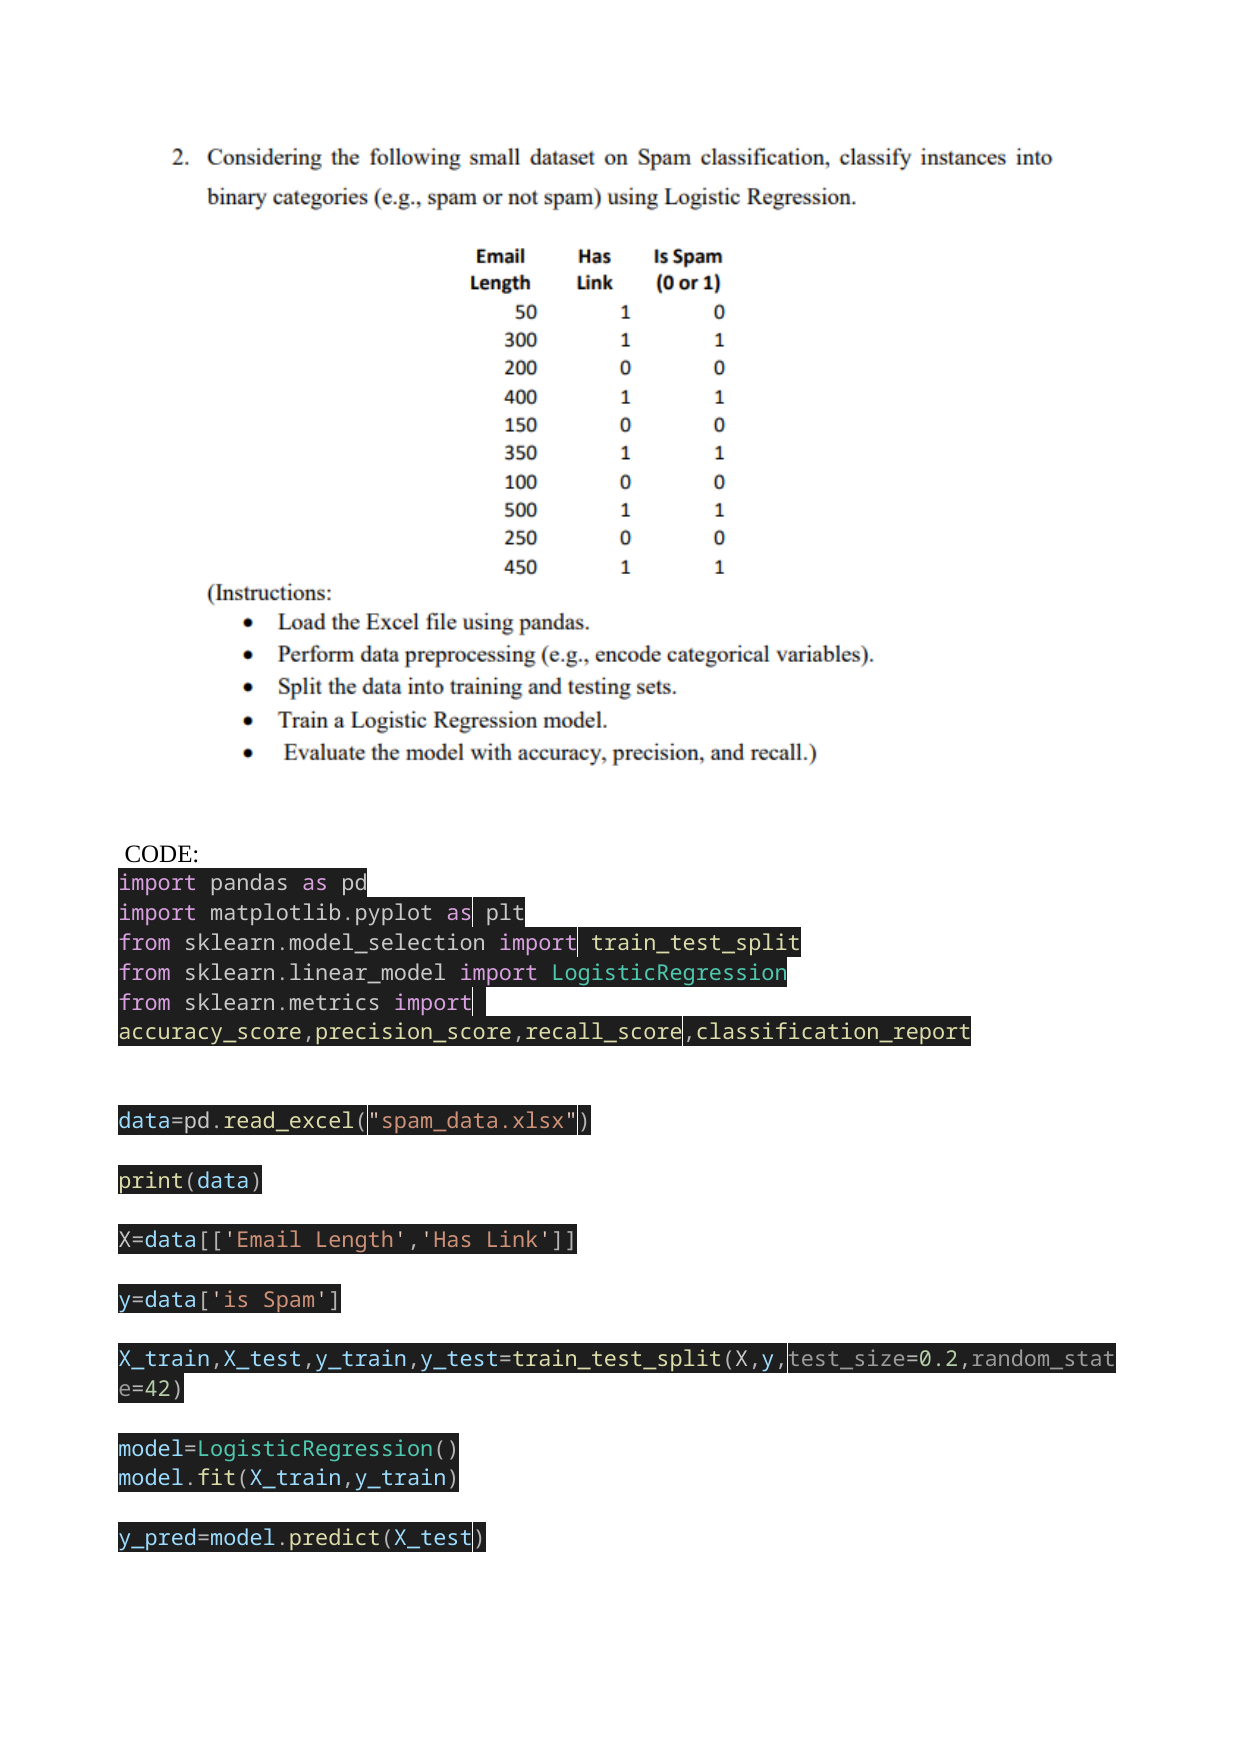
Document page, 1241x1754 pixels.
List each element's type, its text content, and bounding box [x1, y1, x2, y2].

text y=data['is Spam'] [118, 1284, 1122, 1313]
text X=data[['Email Length','Has Link']] [118, 1224, 1122, 1254]
text data=pd.read_excel("spam_data.xlsx") [118, 1105, 1122, 1135]
text model=LogisticRegression() [118, 1432, 1122, 1462]
text from sklearn.model_selection import train_test_split [118, 927, 1122, 957]
text model.fit(X_train,y_train) [118, 1462, 1122, 1492]
text from sklearn.metrics import accuracy_score,precision_score,recall_score,classification_report [118, 987, 1122, 1046]
text import matplotlib.pyplot as plt [118, 897, 1122, 927]
picture [118, 118, 1123, 810]
text from sklearn.linear_model import LogisticRegression [118, 957, 1122, 987]
text X_train,X_test,y_train,y_test=train_test_split(X,y,test_size=0.2,random_state=42) [118, 1343, 1122, 1403]
text print(data) [118, 1165, 1122, 1194]
text import pandas as pd [118, 867, 1122, 897]
text CODE: [118, 839, 1122, 867]
text y_pred=model.predict(X_test) [118, 1522, 1122, 1552]
